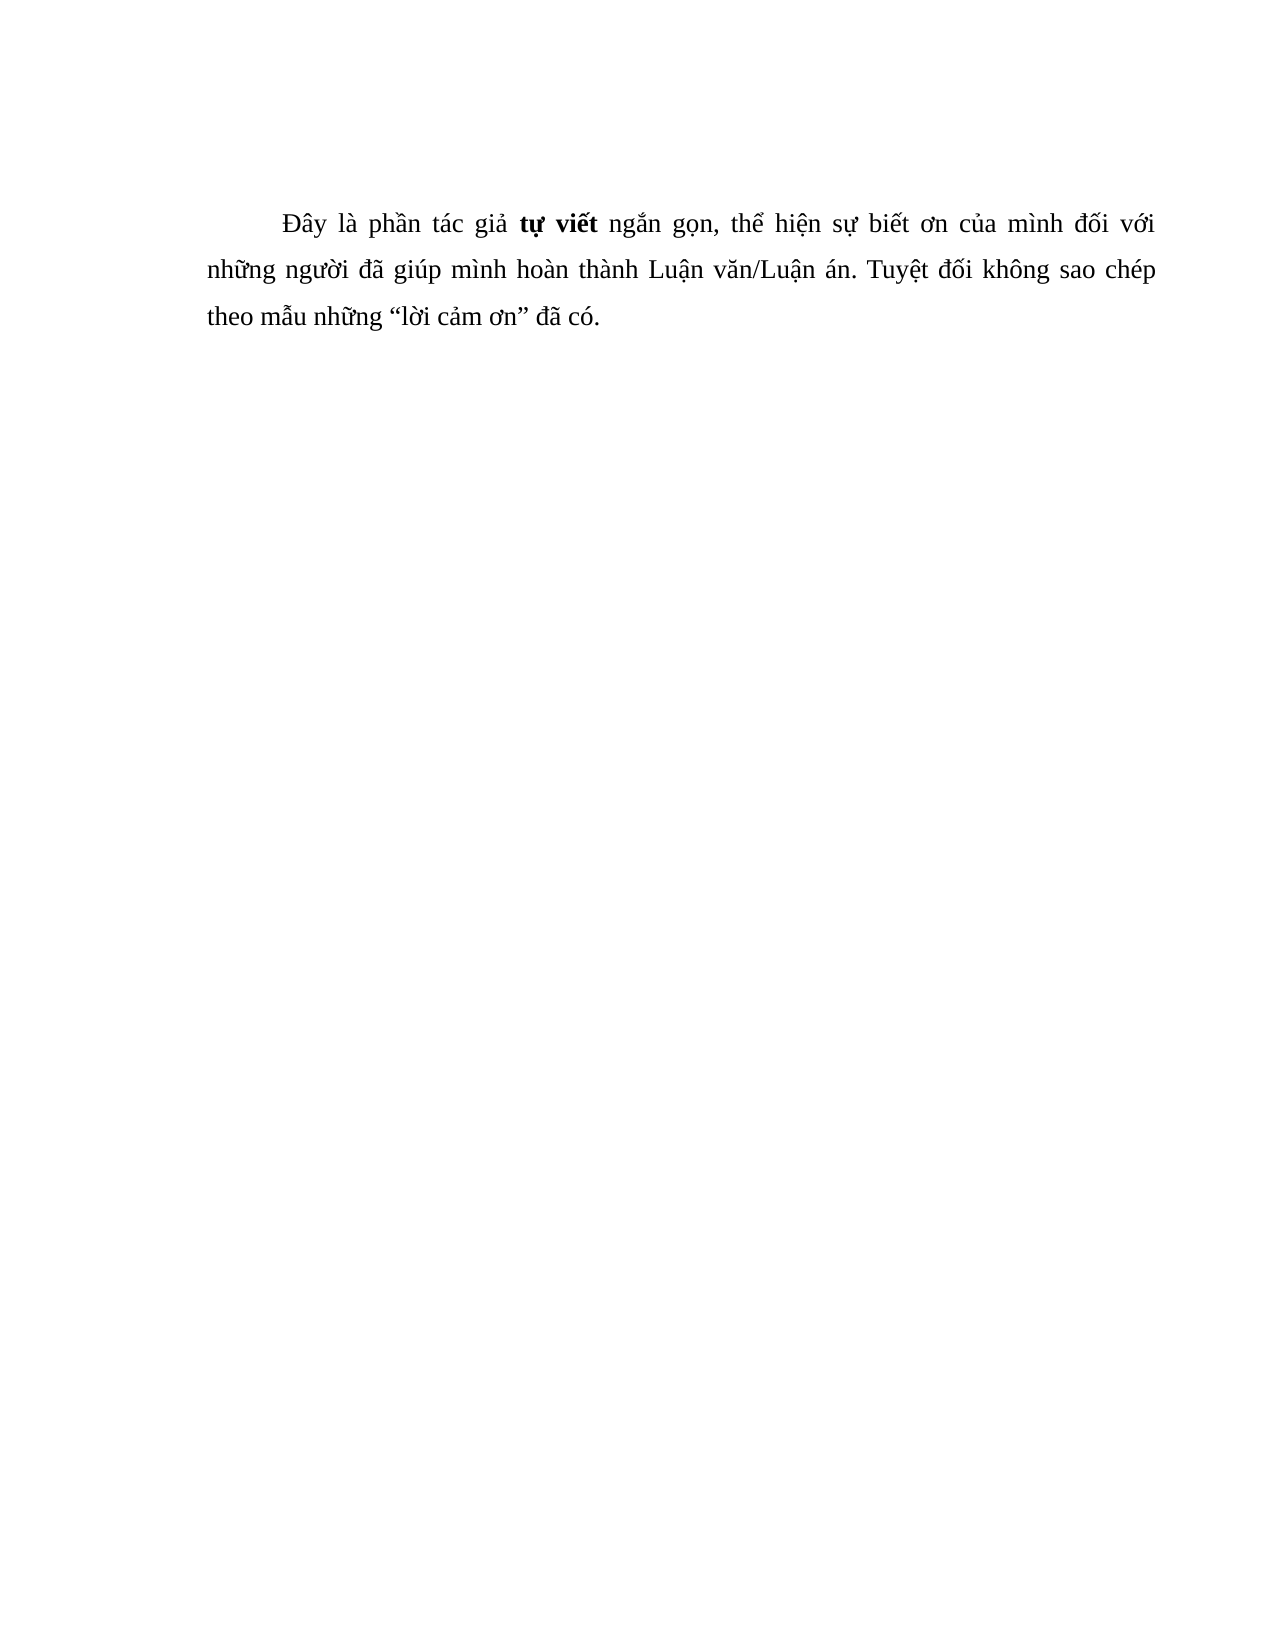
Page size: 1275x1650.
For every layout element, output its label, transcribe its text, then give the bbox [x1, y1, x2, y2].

text Đây là phần tác giả tự viết ngắn gọn, thể hiện sự biết ơn của mình đối với những người đã giúp mình hoàn thành Luận văn/Luận án. Tuyệt đối không sao chép theo mẫu những “lời cảm ơn” đã có. [207, 207, 1157, 331]
